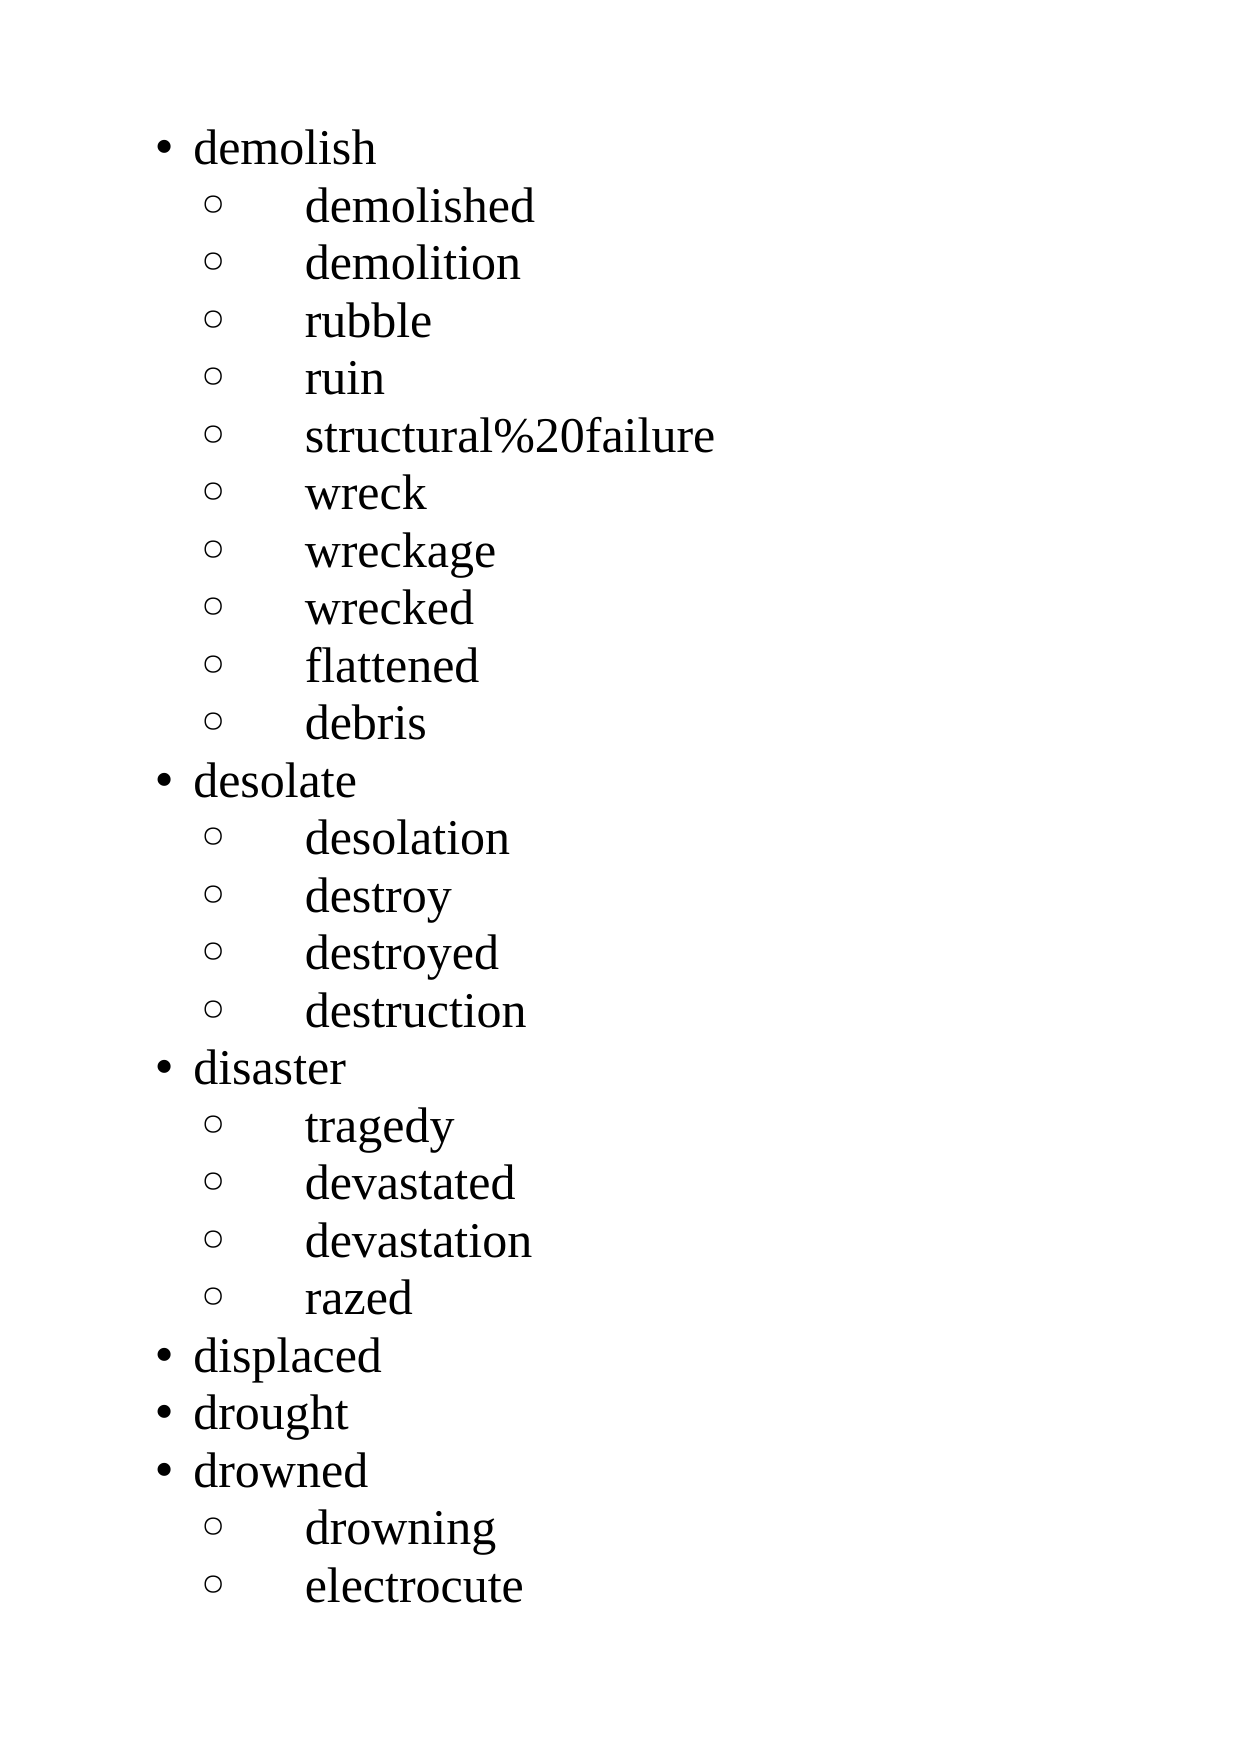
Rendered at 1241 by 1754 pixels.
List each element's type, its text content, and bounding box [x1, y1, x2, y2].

list demolished [193, 176, 1122, 233]
list tragedy [193, 1096, 1122, 1153]
list devastated [193, 1153, 1122, 1211]
list electrocute [193, 1556, 1122, 1613]
list drowned [156, 1441, 1122, 1498]
list destroy [193, 866, 1122, 923]
list razed [193, 1268, 1122, 1326]
list displaced [156, 1326, 1122, 1383]
list destroyed [193, 923, 1122, 981]
list disaster [156, 1038, 1122, 1096]
list drought [156, 1383, 1122, 1441]
list destruction [193, 981, 1122, 1038]
list wrecked [193, 578, 1122, 636]
list structural%20failure [193, 406, 1122, 463]
list ruin [193, 348, 1122, 406]
list drowning [193, 1498, 1122, 1556]
list desolation [193, 808, 1122, 866]
list rubble [193, 291, 1122, 348]
list desolate [156, 751, 1122, 808]
list demolish [156, 118, 1122, 176]
list wreck [193, 463, 1122, 521]
list debris [193, 693, 1122, 751]
list demolition [193, 233, 1122, 291]
list wreckage [193, 521, 1122, 578]
list devastation [193, 1211, 1122, 1268]
list flattened [193, 636, 1122, 693]
